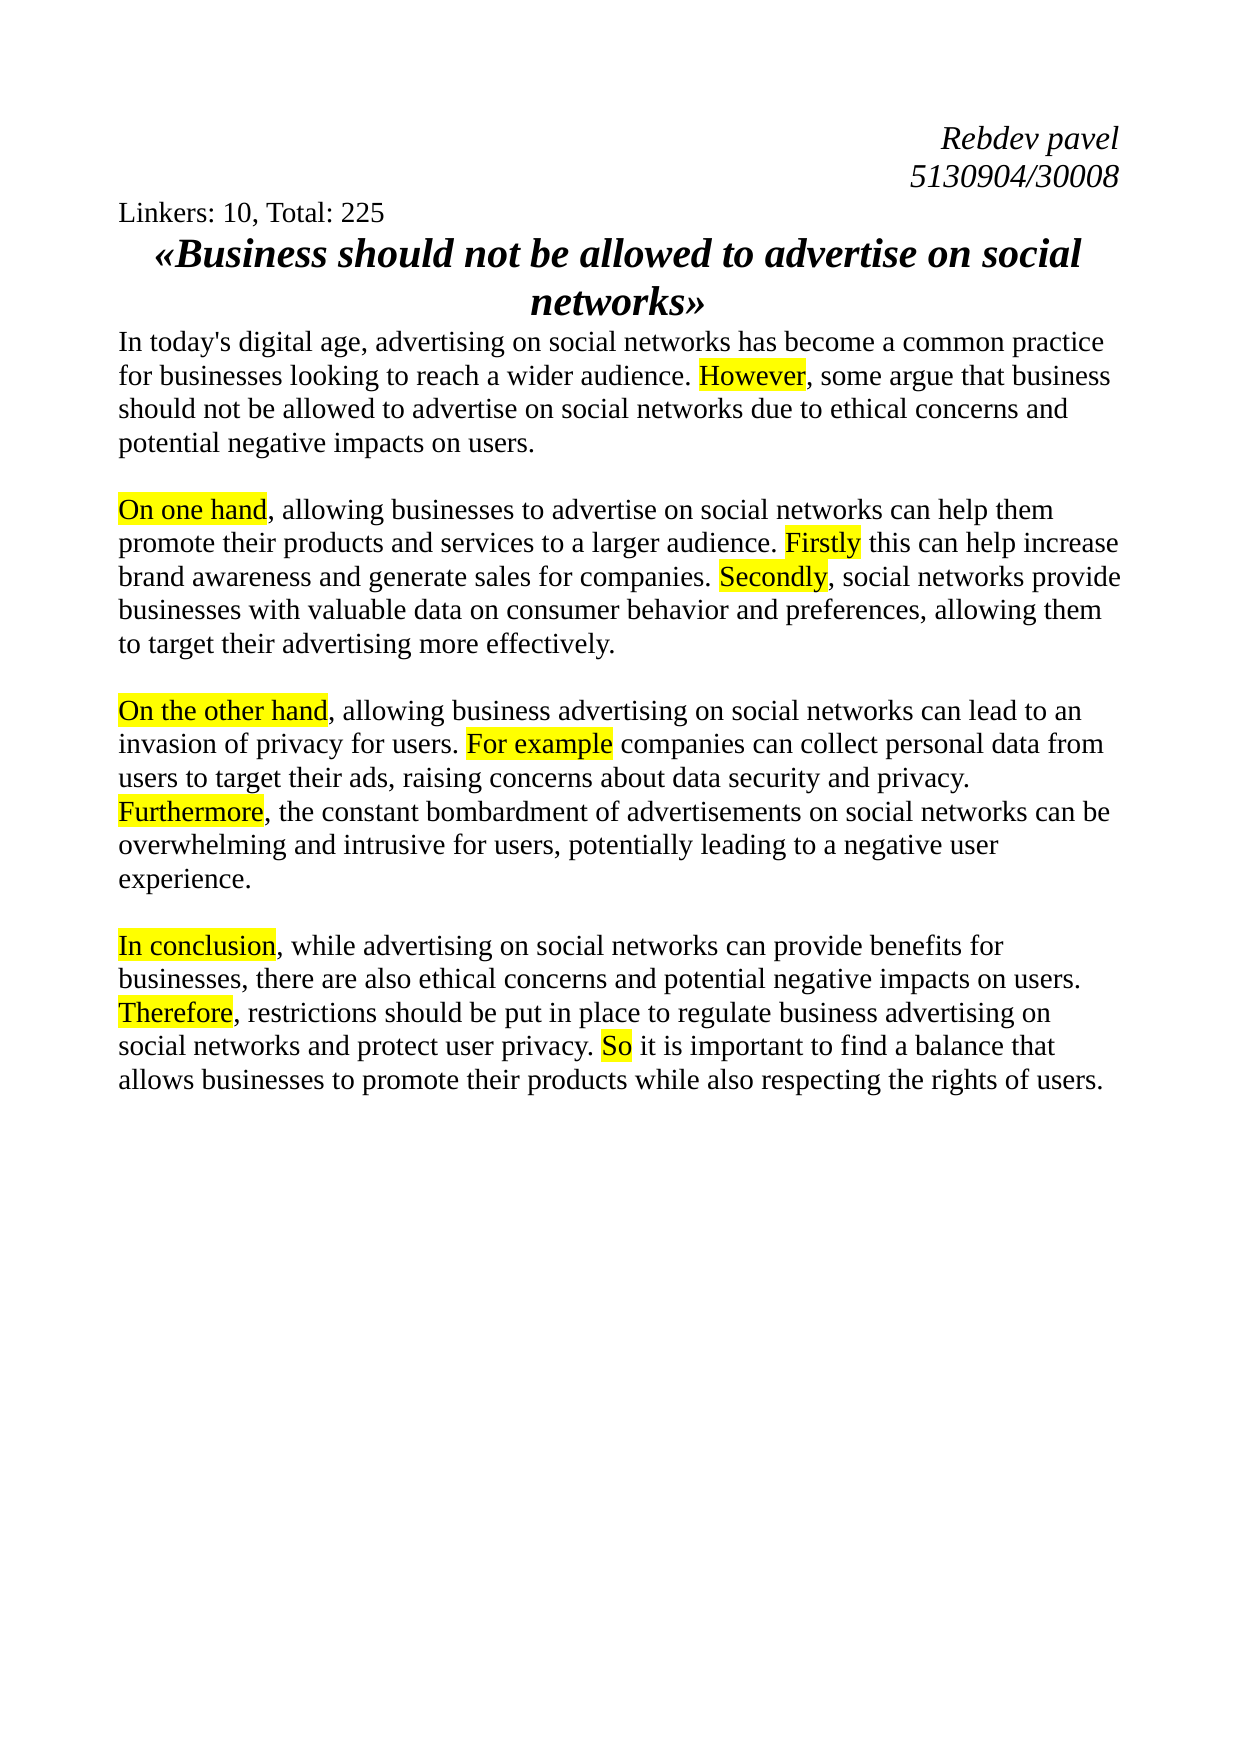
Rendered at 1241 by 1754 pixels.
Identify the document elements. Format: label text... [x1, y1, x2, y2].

text Rebdev pavel [118, 118, 1122, 156]
text «Business should not be allowed to advertise on social networks» [118, 228, 1122, 324]
text In today's digital age, advertising on social networks has become a common practice for businesses looking to reach a wider audience. However, some argue that business should not be allowed to advertise on social networks due to ethical concerns and potential negative impacts on users. [118, 324, 1122, 458]
text On the other hand, allowing business advertising on social networks can lead to an invasion of privacy for users. For example companies can collect personal data from users to target their ads, raising concerns about data security and privacy. Furthermore, the constant bombardment of advertisements on social networks can be overwhelming and intrusive for users, potentially leading to a negative user experience. [118, 693, 1122, 894]
text 5130904/30008 [118, 156, 1122, 195]
text In conclusion, while advertising on social networks can provide benefits for businesses, there are also ethical concerns and potential negative impacts on users. Therefore, restrictions should be put in place to regulate business advertising on social networks and protect user privacy. So it is important to find a balance that allows businesses to promote their products while also respecting the rights of users. [118, 928, 1122, 1096]
text Linkers: 10, Total: 225 [118, 195, 1122, 228]
text On one hand, allowing businesses to advertise on social networks can help them promote their products and services to a larger audience. Firstly this can help increase brand awareness and generate sales for companies. Secondly, social networks provide businesses with valuable data on consumer behavior and preferences, allowing them to target their advertising more effectively. [118, 492, 1122, 659]
